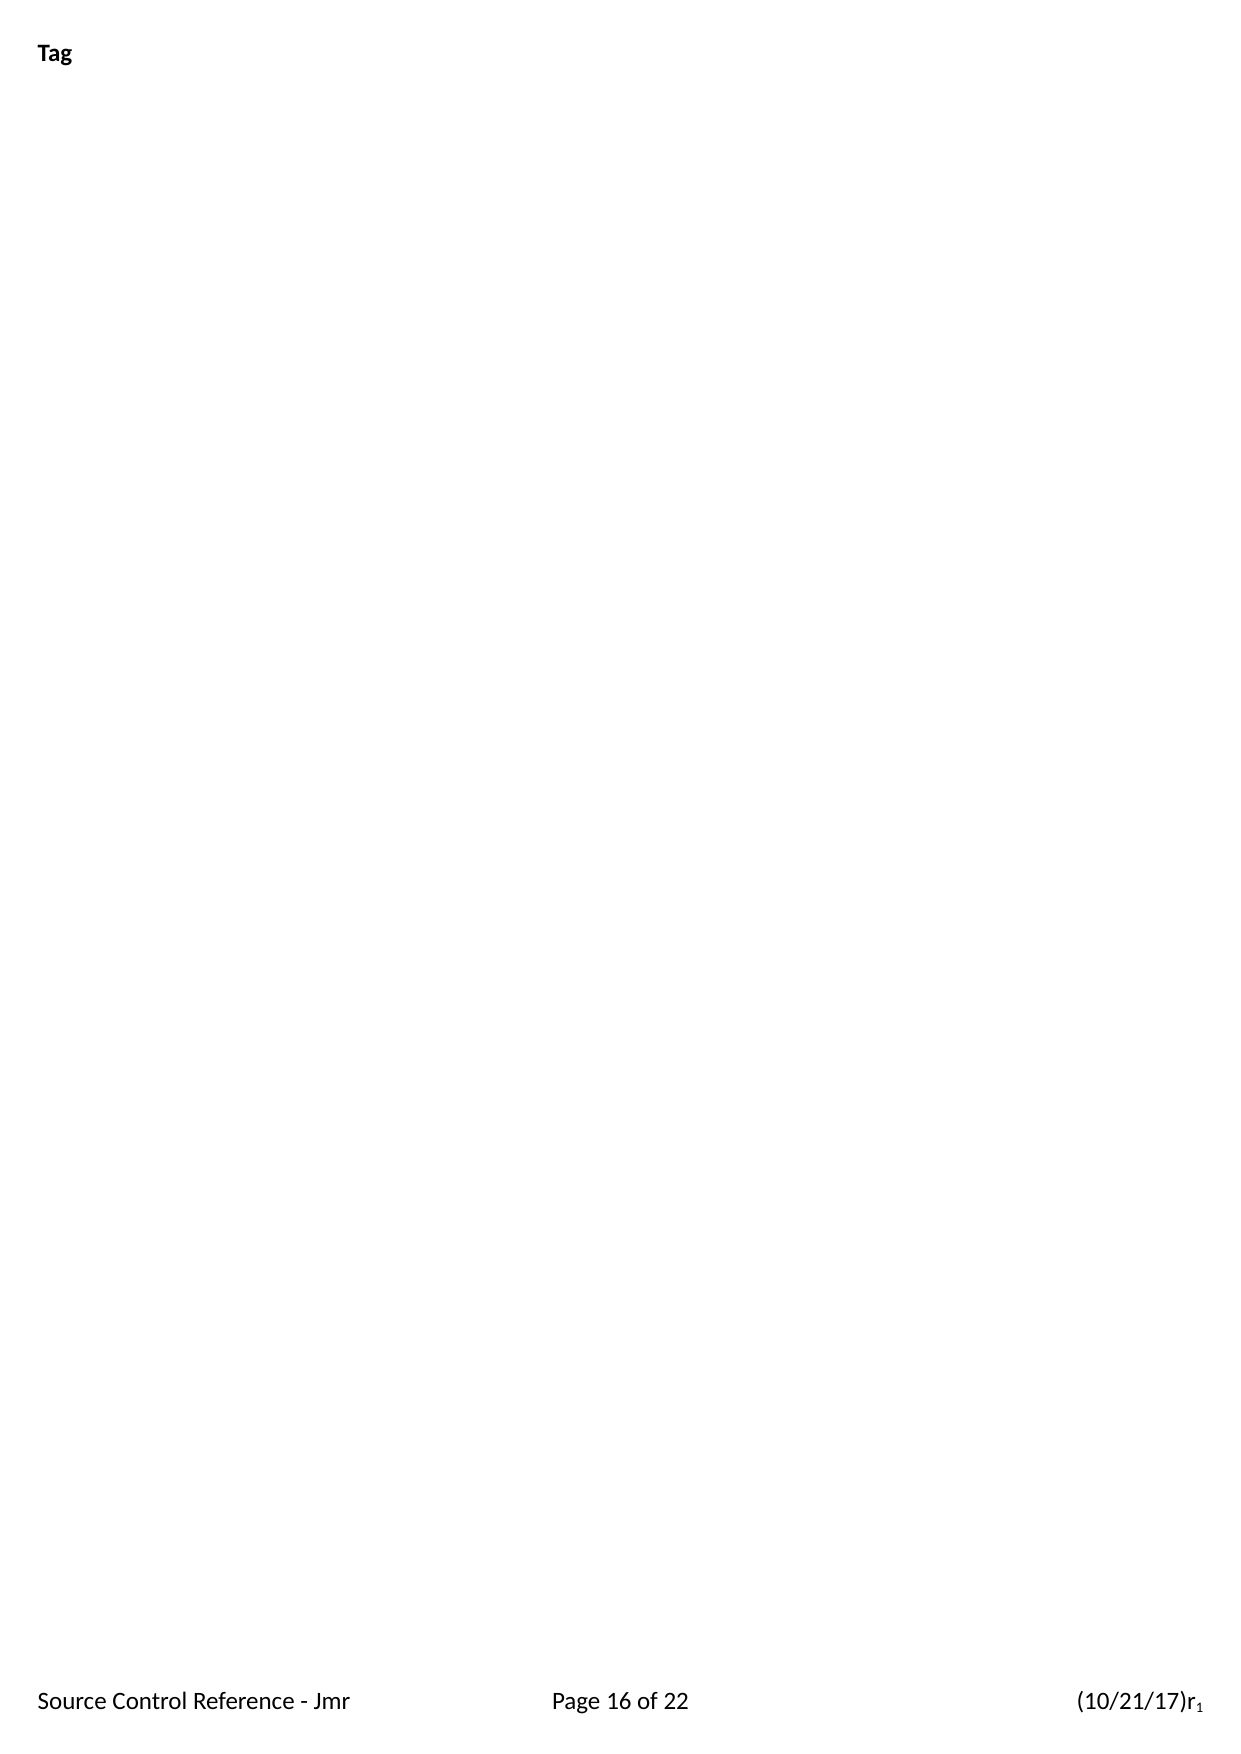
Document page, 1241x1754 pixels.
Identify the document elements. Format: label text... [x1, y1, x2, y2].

text Tag [37, 37, 1203, 68]
